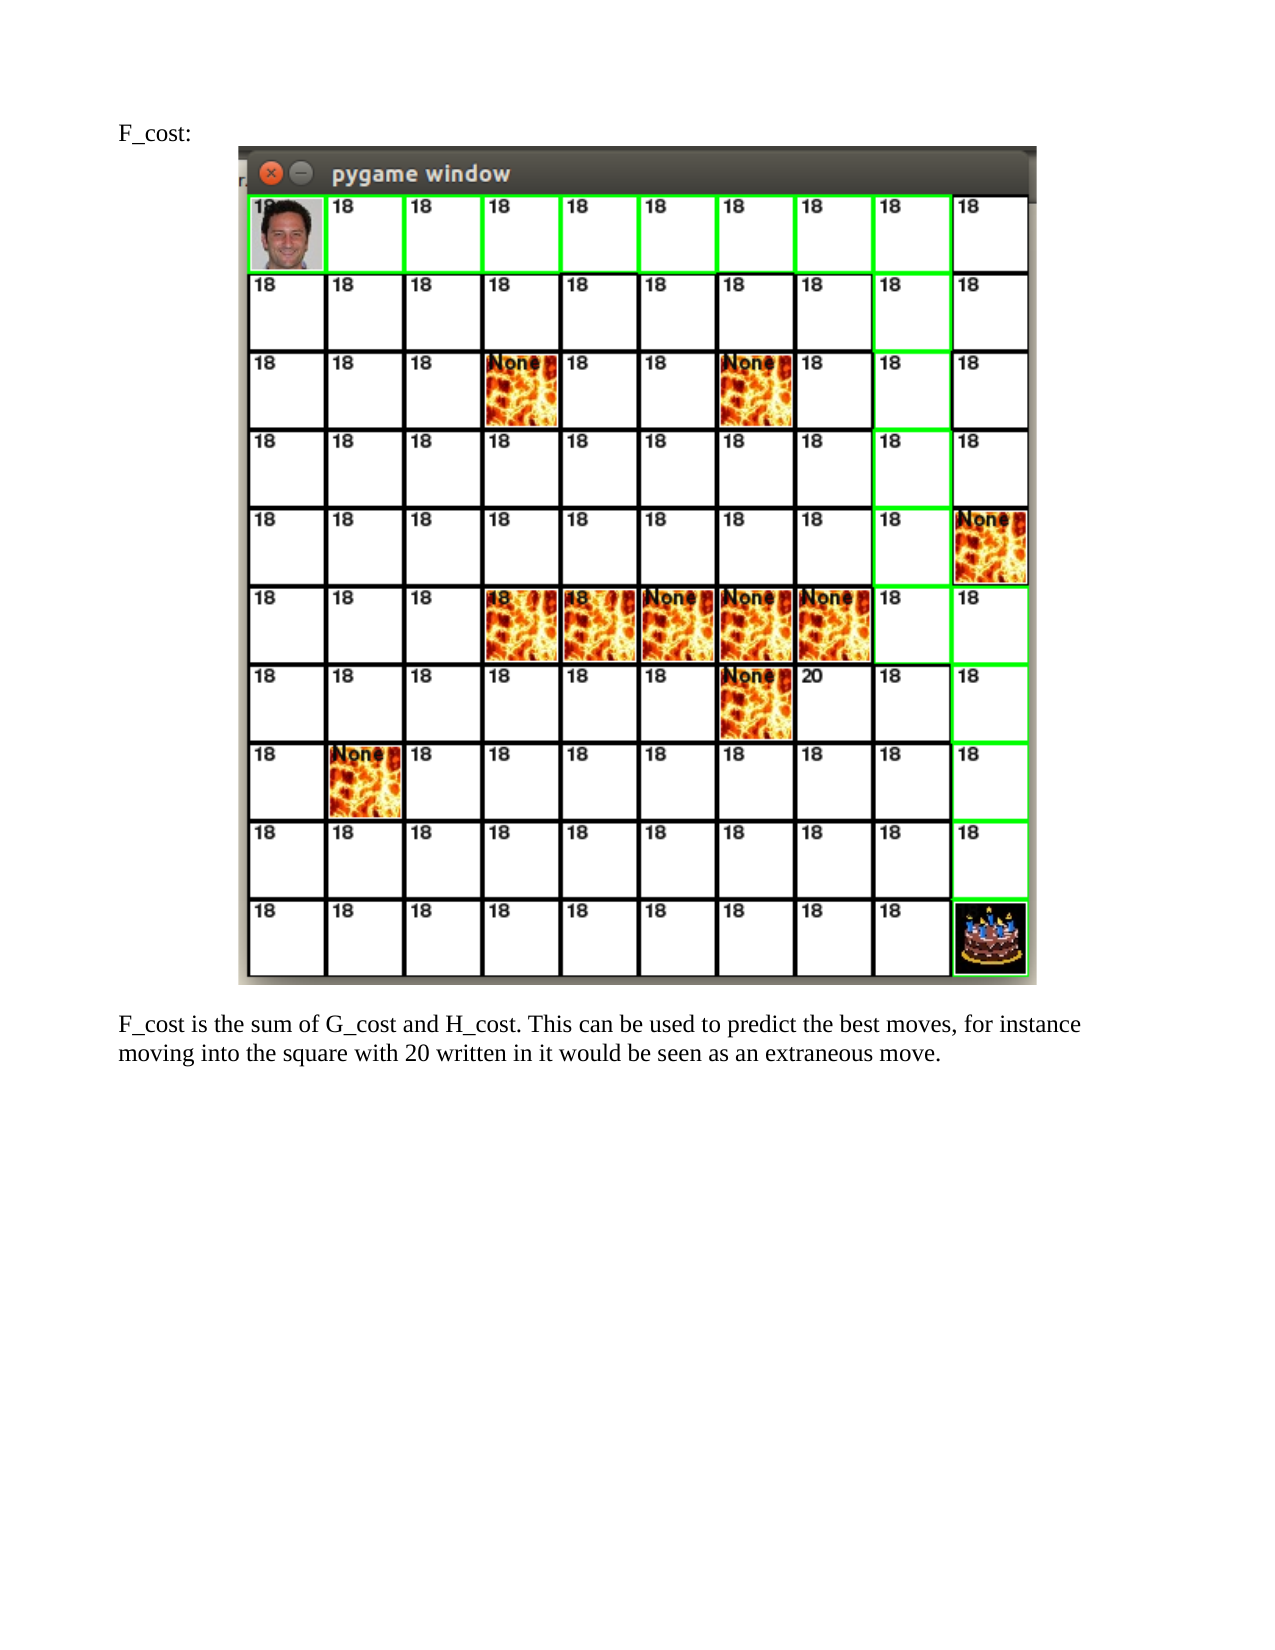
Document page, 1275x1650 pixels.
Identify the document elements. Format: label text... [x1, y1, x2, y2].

text F_cost is the sum of G_cost and H_cost. This can be used to predict the best moves, for instance moving into the square with 20 written in it would be seen as an extraneous move. [118, 1009, 1157, 1067]
picture [238, 146, 1037, 985]
text F_cost: [118, 118, 1157, 147]
